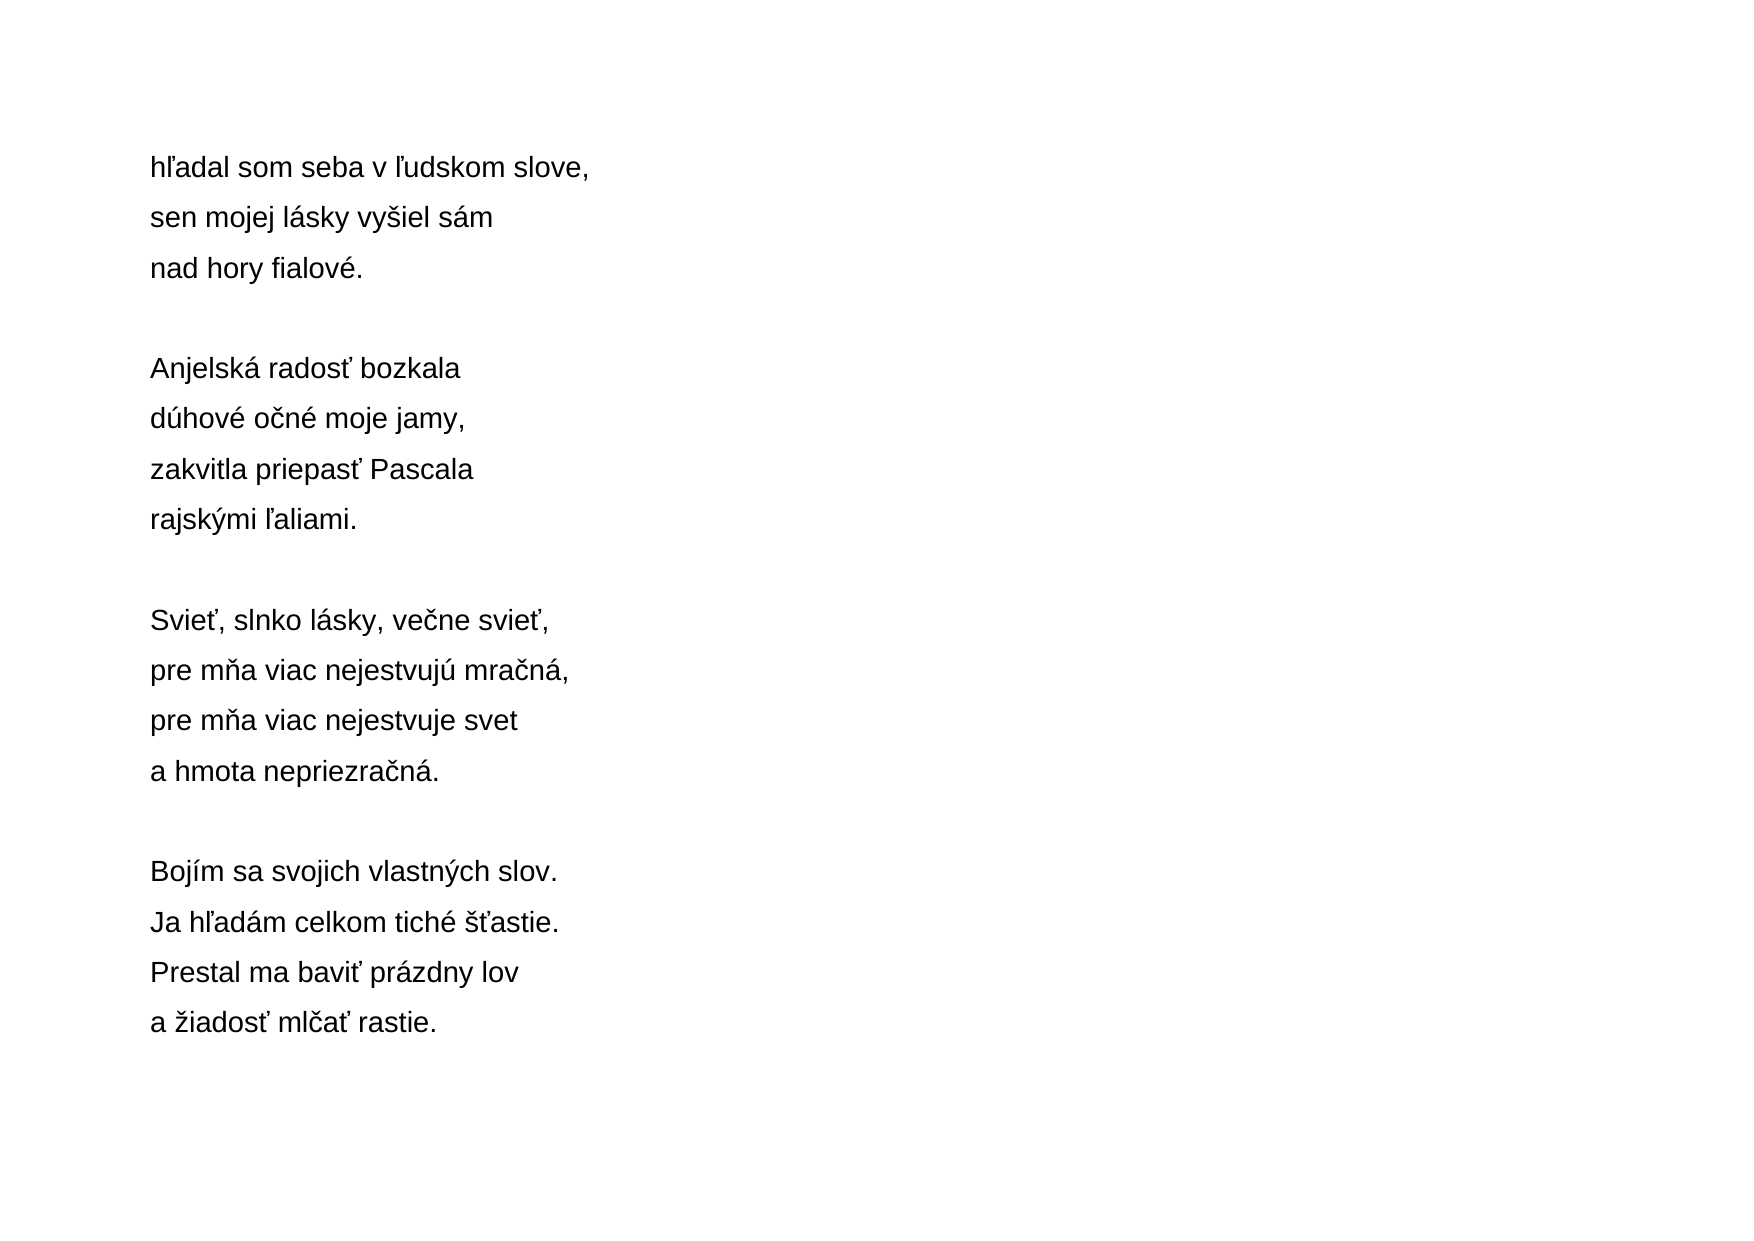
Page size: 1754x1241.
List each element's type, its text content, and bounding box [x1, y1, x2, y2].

text hľadal som seba v ľudskom slove, [150, 150, 1243, 183]
text nad hory fialové. [150, 251, 1243, 284]
text pre mňa viac nejestvuje svet [150, 703, 1243, 737]
text Prestal ma baviť prázdny lov [150, 955, 1243, 988]
text a žiadosť mlčať rastie. [150, 1005, 1243, 1039]
text sen mojej lásky vyšiel sám [150, 200, 1243, 234]
text Anjelská radosť bozkala [150, 351, 1243, 385]
text a hmota nepriezračná. [150, 754, 1243, 787]
text Svieť, slnko lásky, večne svieť, [150, 603, 1243, 636]
text Bojím sa svojich vlastných slov. [150, 854, 1243, 888]
text dúhové očné moje jamy, [150, 402, 1243, 435]
text Ja hľadám celkom tiché šťastie. [150, 905, 1243, 938]
text zakvitla priepasť Pascala [150, 452, 1243, 485]
text rajskými ľaliami. [150, 502, 1243, 536]
text pre mňa viac nejestvujú mračná, [150, 653, 1243, 687]
